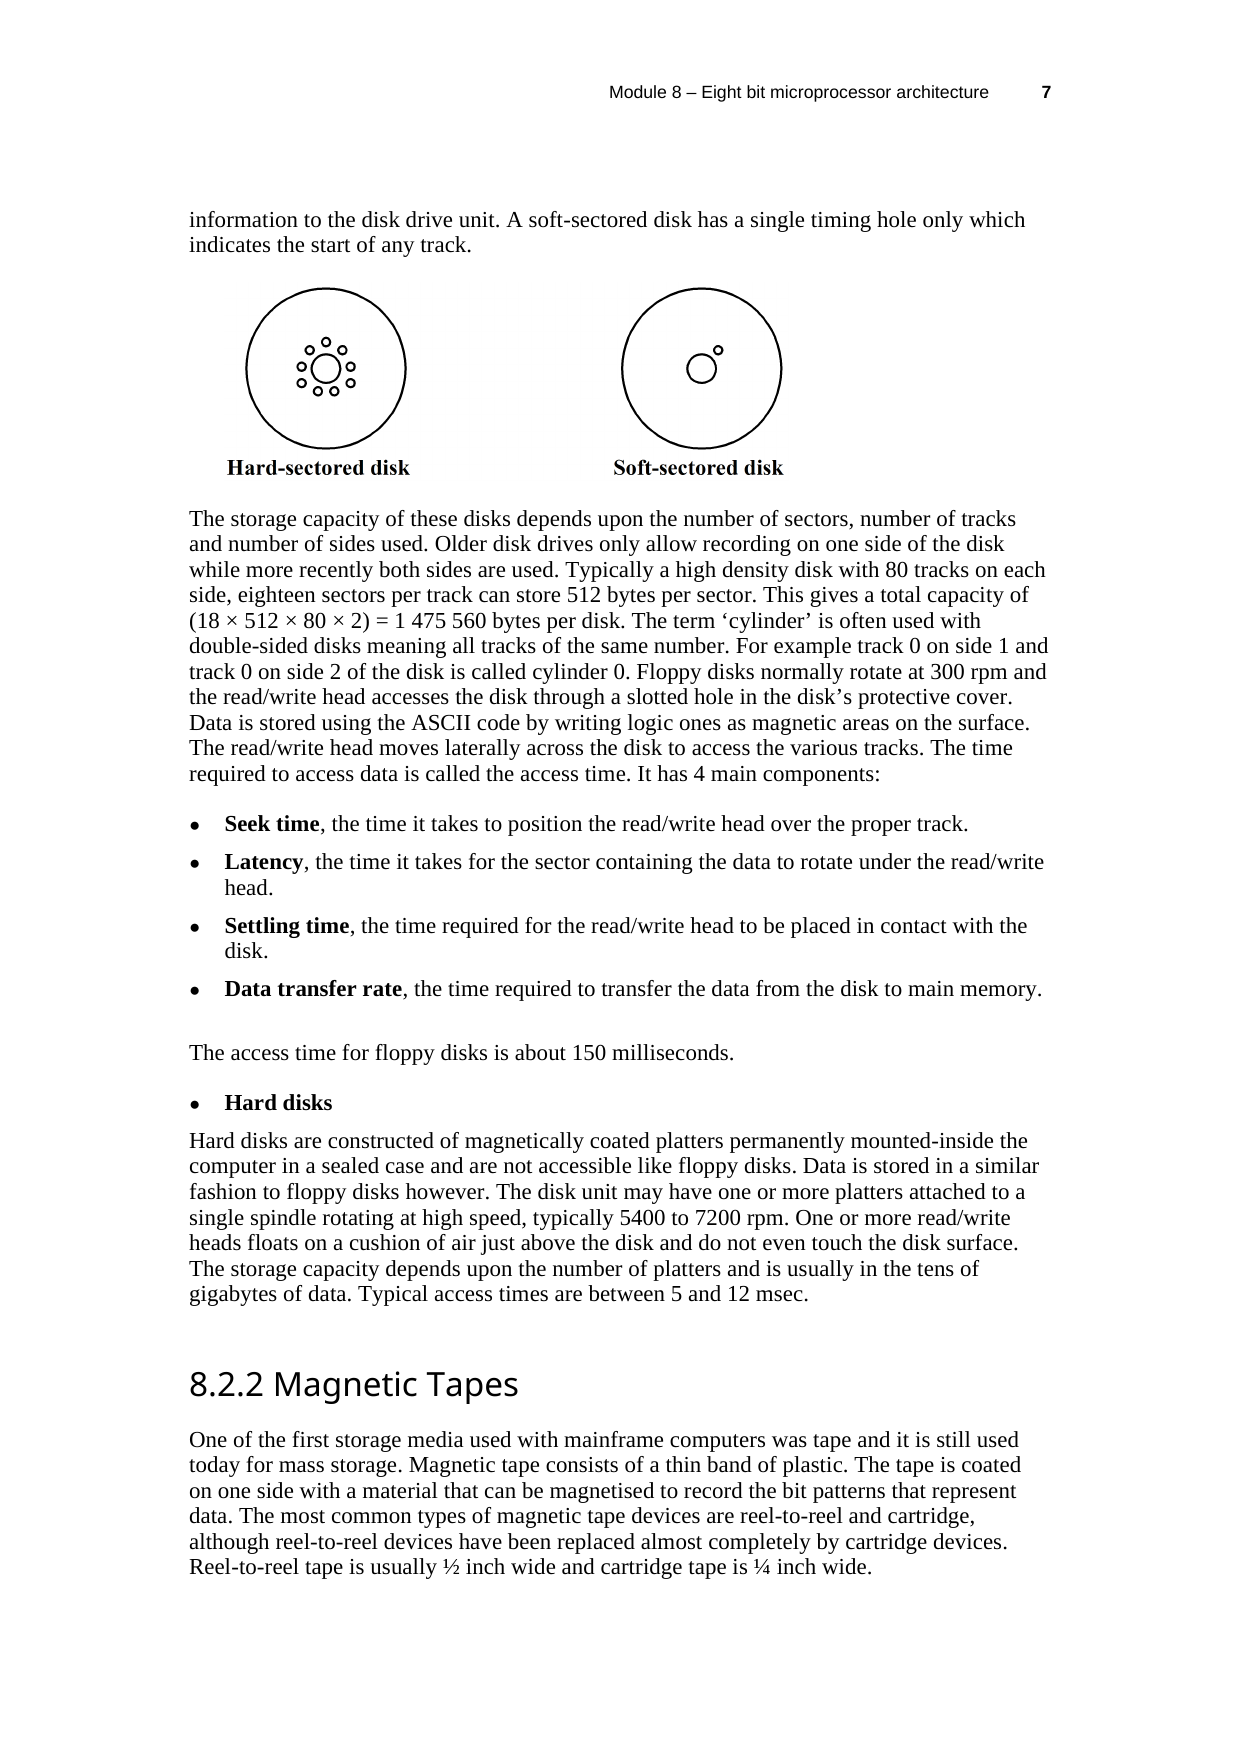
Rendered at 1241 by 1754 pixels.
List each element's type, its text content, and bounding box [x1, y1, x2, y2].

list Data transfer rate, the time required to transfer the data from the disk to main memory. [189, 976, 1051, 1027]
list Seek time, the time it takes to position the read/write head over the proper track. [189, 811, 1051, 837]
list Latency, the time it takes for the sector containing the data to rotate under the read/write head. [189, 849, 1051, 900]
text Hard disks are constructed of magnetically coated platters permanently mounted-inside the computer in a sealed case and are not accessible like floppy disks. Data is stored in a similar fashion to floppy disks however. The disk unit may have one or more platters attached to a single spindle rotating at high speed, typically 5400 to 7200 rpm. One or more read/write heads floats on a cushion of air just above the disk and do not even touch the disk surface. The storage capacity depends upon the number of platters and is usually in the tens of gigabytes of data. Typical access times are between 5 and 12 msec. [189, 1128, 1051, 1306]
text One of the first storage media used with mainframe computers was tape and it is still used today for mass storage. Magnetic tape consists of a thin band of plastic. The tape is coated on one side with a material that can be magnetised to record the bit patterns that represent data. The most common types of magnetic tape devices are reel-to-reel and cartridge, although reel-to-reel devices have been replaced almost completely by cartridge devices. Reel-to-reel tape is usually ½ inch wide and cartridge tape is ¼ inch wide. [189, 1427, 1051, 1580]
subtitle Magnetic Tapes [189, 1361, 1051, 1406]
text The access time for floppy disks is about 150 milliseconds. [189, 1039, 1051, 1065]
list Settling time, the time required for the read/write head to be placed in contact with the disk. [189, 912, 1051, 963]
text information to the disk drive unit. A soft-sectored disk has a single timing hole only which indicates the start of any track. [189, 207, 1051, 258]
text The storage capacity of these disks depends upon the number of sectors, number of tracks and number of sides used. Older disk drives only allow recording on one side of the disk while more recently both sides are used. Typically a high density disk with 80 tracks on each side, eighteen sectors per track can store 512 bytes per sector. This gives a total capacity of (18 × 512 × 80 × 2) = 1 475 560 bytes per disk. The term ‘cylinder’ is often used with double-sided disks meaning all tracks of the same number. For example track 0 on side 1 and track 0 on side 2 of the disk is called cylinder 0. Floppy disks normally rotate at 300 rpm and the read/write head accesses the disk through a slotted hole in the disk’s protective cover. Data is stored using the ASCII code by writing logic ones as magnetic areas on the surface. The read/write head moves laterally across the disk to access the various tracks. The time required to access data is called the access time. It has 4 main components: [189, 505, 1051, 786]
list Hard disks [189, 1090, 1051, 1115]
picture [224, 282, 789, 481]
